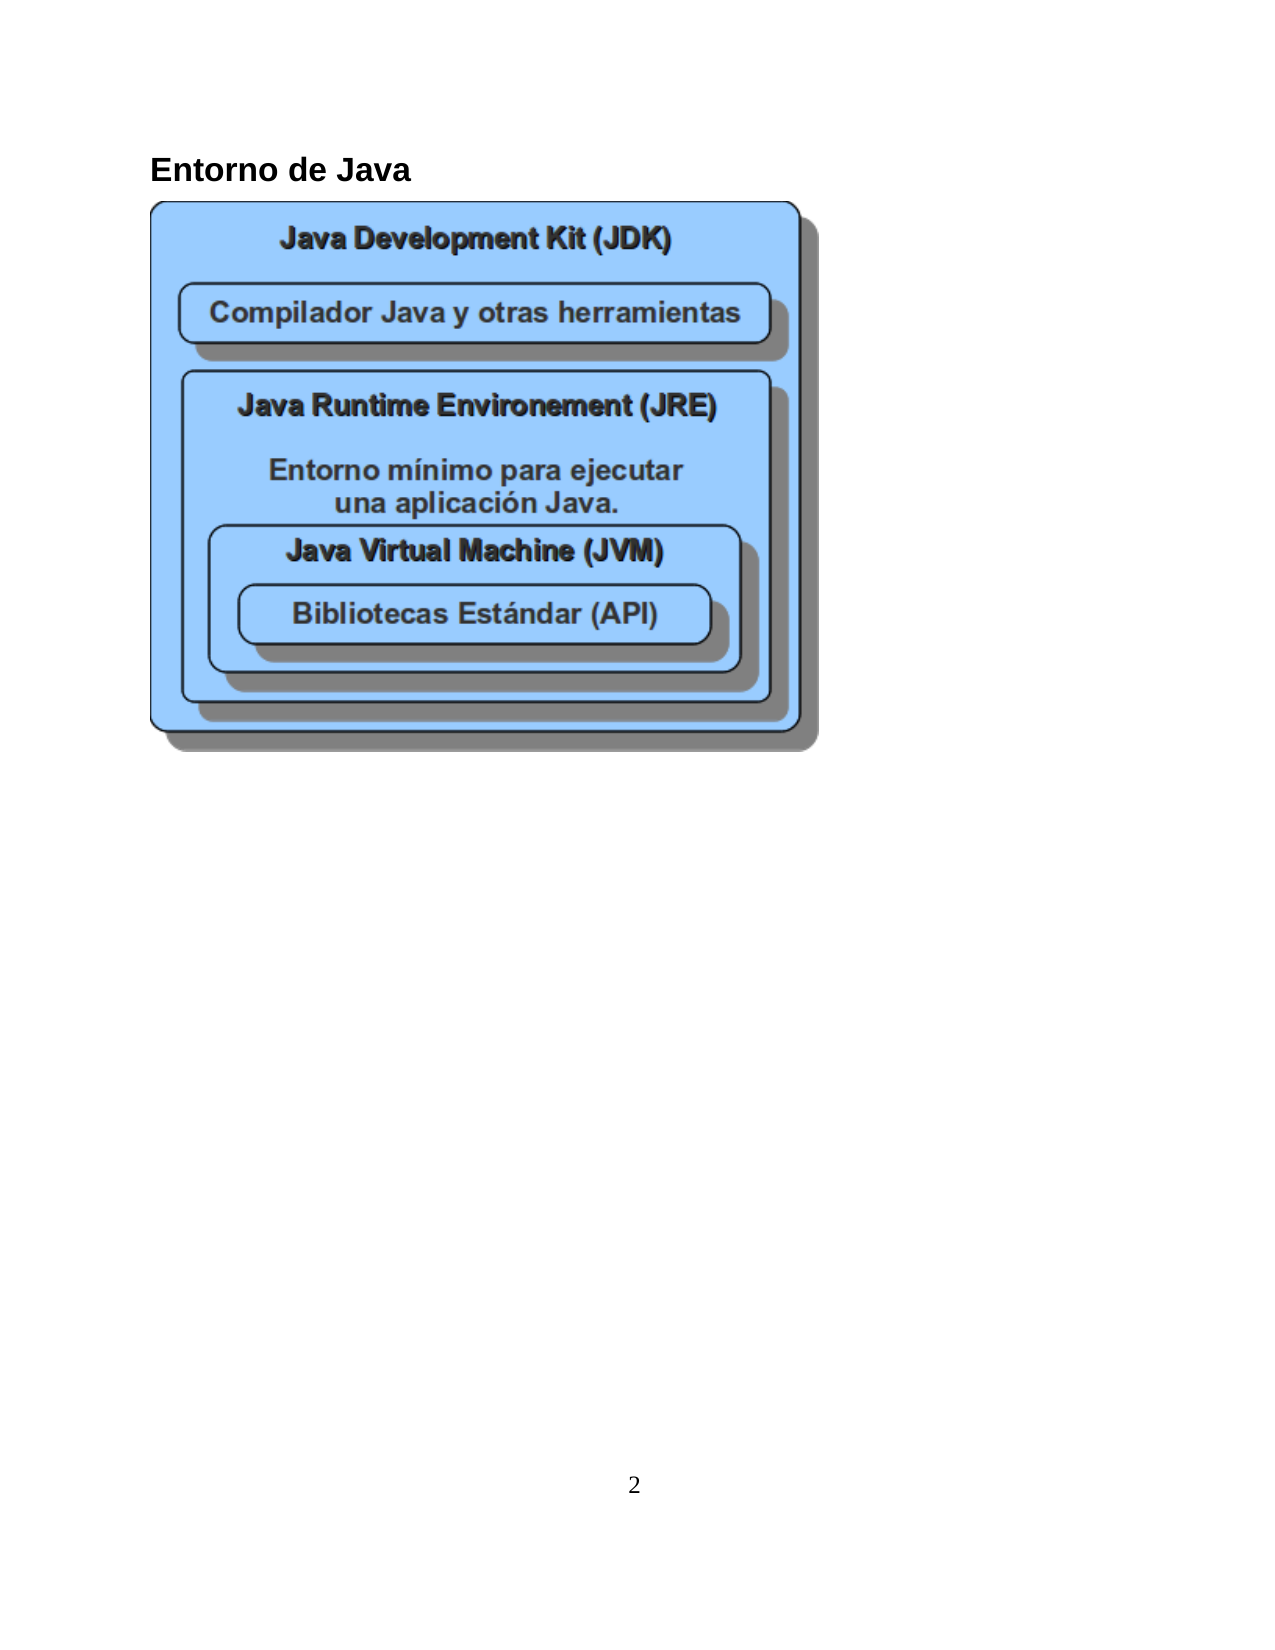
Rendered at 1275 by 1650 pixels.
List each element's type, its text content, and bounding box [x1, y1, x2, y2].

picture [150, 201, 819, 752]
subtitle Entorno de Java [150, 150, 1125, 189]
